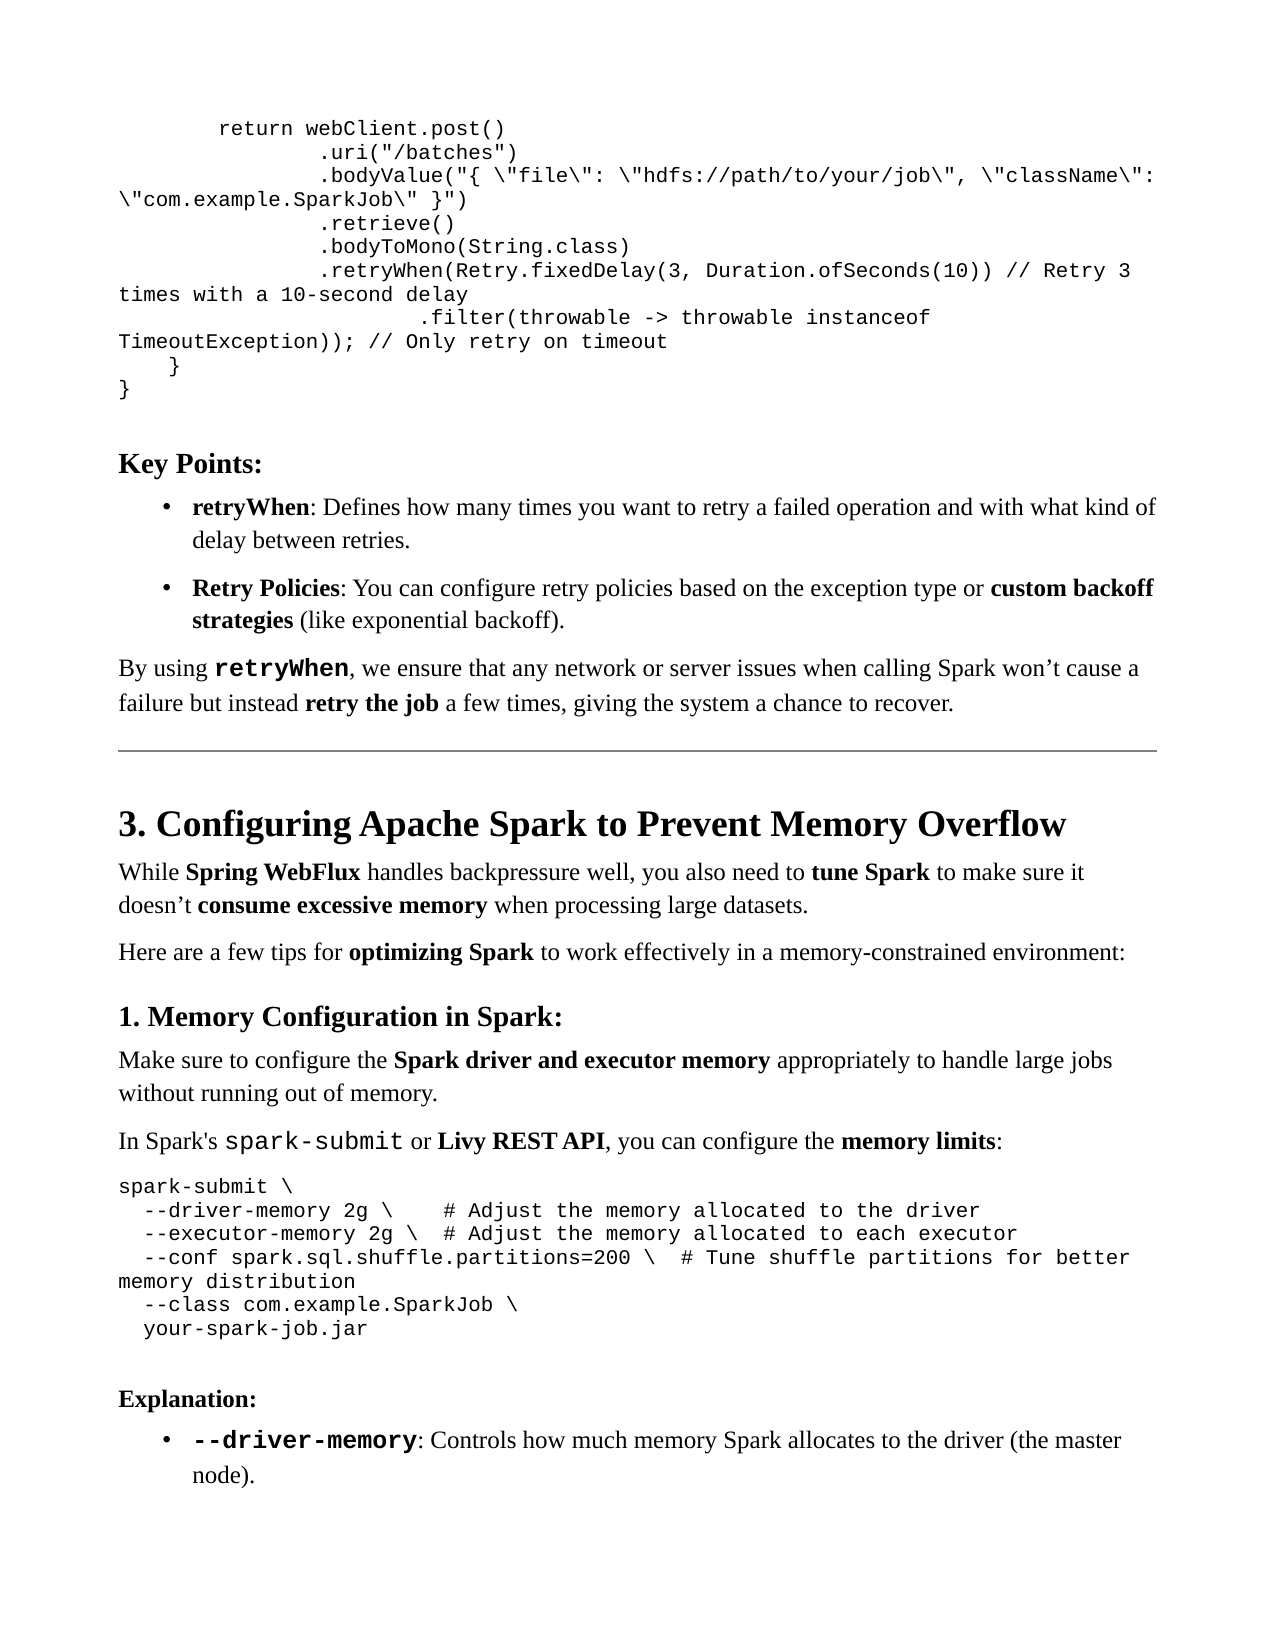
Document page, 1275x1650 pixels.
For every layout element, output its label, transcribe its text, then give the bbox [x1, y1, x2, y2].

text Make sure to configure the Spark driver and executor memory appropriately to handle large jobs without running out of memory. [118, 1046, 1157, 1107]
text --conf spark.sql.shuffle.partitions=200 \ # Tune shuffle partitions for better memory distribution [118, 1247, 1157, 1294]
subtitle 1. Memory Configuration in Spark: [118, 999, 1157, 1033]
text While Spring WebFlux handles backpressure well, you also need to tune Spark to make sure it doesn’t consume excessive memory when processing large datasets. [118, 857, 1157, 918]
list --driver-memory: Controls how much memory Spark allocates to the driver (the master node). [162, 1425, 1157, 1489]
text return webClient.post() [118, 118, 1157, 142]
text --driver-memory 2g \ # Adjust the memory allocated to the driver [118, 1200, 1157, 1223]
subtitle Explanation: [118, 1384, 1157, 1412]
text .retrieve() [118, 213, 1157, 236]
text --executor-memory 2g \ # Adjust the memory allocated to each executor [118, 1223, 1157, 1247]
subtitle 3. Configuring Apache Spark to Prevent Memory Overflow [118, 801, 1157, 844]
text your-spark-job.jar [118, 1318, 1157, 1342]
text Here are a few tips for optimizing Spark to work effectively in a memory-constrained environment: [118, 937, 1157, 966]
text .bodyValue("{ \"file\": \"hdfs://path/to/your/job\", \"className\": \"com.example.SparkJob\" }") [118, 165, 1157, 213]
text --class com.example.SparkJob \ [118, 1294, 1157, 1318]
text } [118, 378, 1157, 402]
text .retryWhen(Retry.fixedDelay(3, Duration.ofSeconds(10)) // Retry 3 times with a 10-second delay [118, 260, 1157, 307]
text .bodyToMono(String.class) [118, 236, 1157, 260]
list Retry Policies: You can configure retry policies based on the exception type or custom backoff strategies (like exponential backoff). [162, 573, 1157, 634]
text In Spark's spark-submit or Livy REST API, you can configure the memory limits: [118, 1126, 1157, 1157]
text spark-submit \ [118, 1176, 1157, 1200]
list retryWhen: Defines how many times you want to retry a failed operation and with what kind of delay between retries. [162, 492, 1157, 554]
text .uri("/batches") [118, 142, 1157, 165]
text } [118, 354, 1157, 378]
subtitle Key Points: [118, 446, 1157, 479]
text By using retryWhen, we ensure that any network or server issues when calling Spark won’t cause a failure but instead retry the job a few times, giving the system a chance to recover. [118, 653, 1157, 717]
text .filter(throwable -> throwable instanceof TimeoutException)); // Only retry on timeout [118, 307, 1157, 354]
